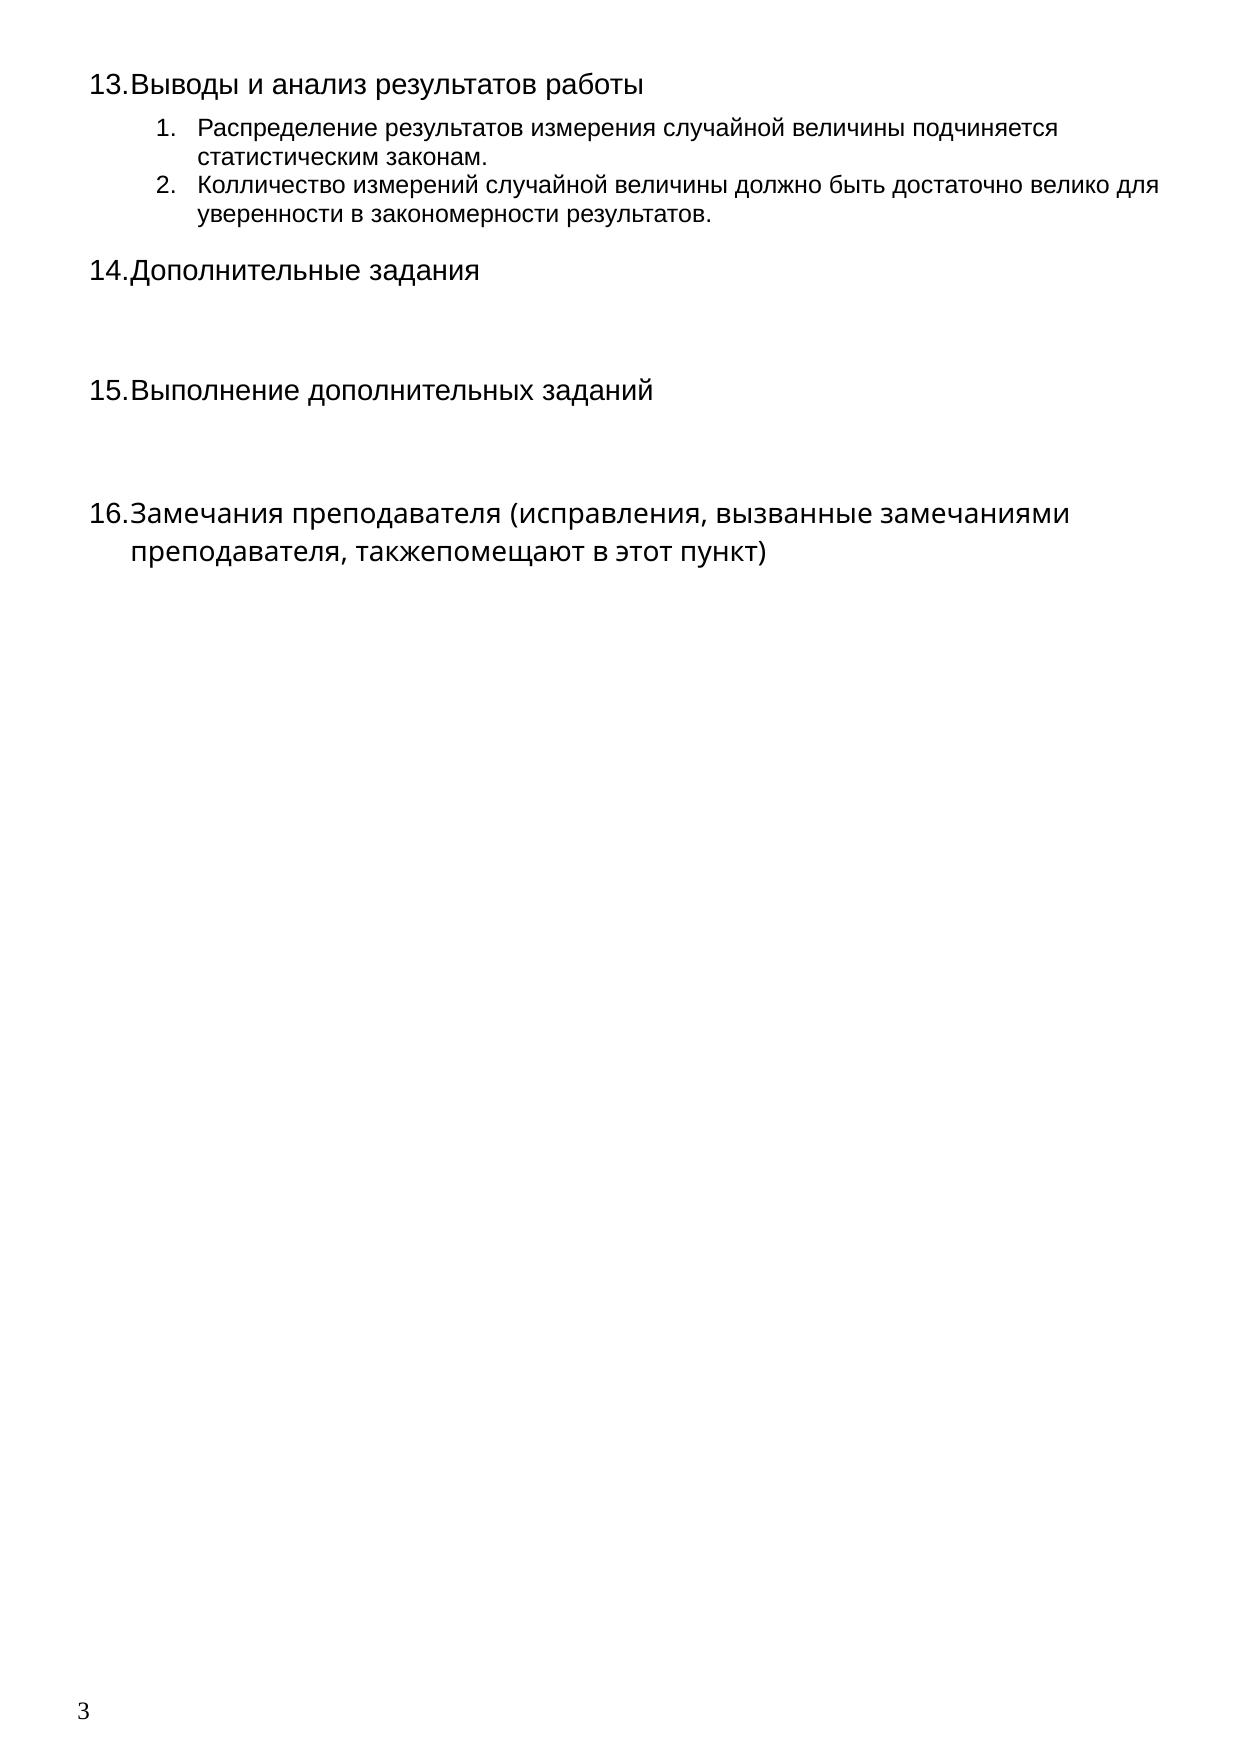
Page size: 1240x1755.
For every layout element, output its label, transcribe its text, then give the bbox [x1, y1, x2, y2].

list Замечания преподавателя (исправления, вызванные замечаниями преподавателя, такжепомещают в этот пункт) [89, 493, 1169, 569]
list Дополнительные задания [89, 253, 1169, 286]
list Выводы и анализ результатов работы [89, 67, 1169, 100]
list Выполнение дополнительных заданий [89, 373, 1169, 406]
list Колличество измерений случайной величины должно быть достаточно велико для уверенности в закономерности результатов. [156, 170, 1169, 228]
list Распределение результатов измерения случайной величины подчиняется статистическим законам. [156, 113, 1169, 170]
